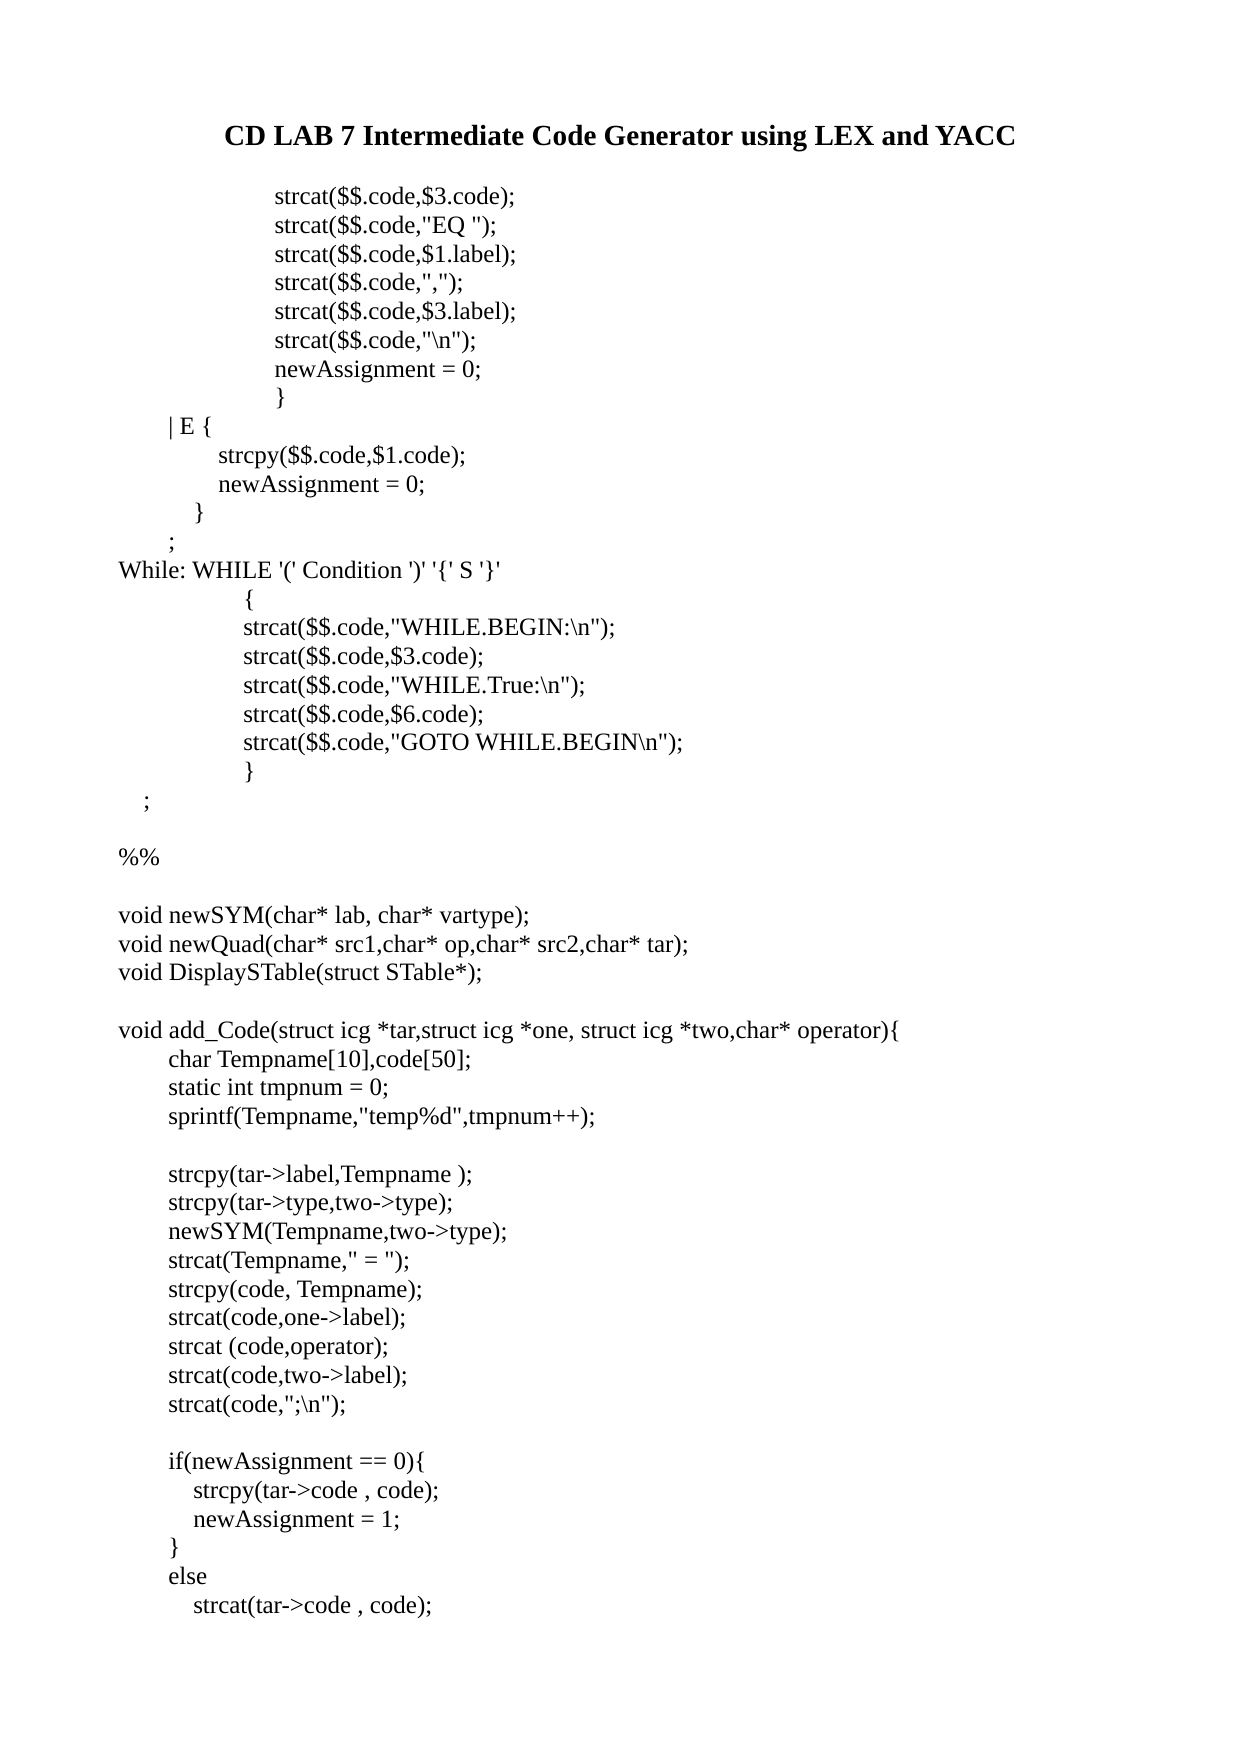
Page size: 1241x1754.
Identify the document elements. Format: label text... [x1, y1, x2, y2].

text strcpy(tar->label,Tempname ); [118, 1159, 1122, 1187]
text strcpy(code, Tempname); [118, 1274, 1122, 1302]
text void add_Code(struct icg *tar,struct icg *one, struct icg *two,char* operator){ [118, 1015, 1122, 1044]
text strcat($$.code,$3.code); [118, 641, 1122, 670]
text strcpy($$.code,$1.code); [118, 440, 1122, 469]
text char Tempname[10],code[50]; [118, 1044, 1122, 1072]
text void newSYM(char* lab, char* vartype); [118, 900, 1122, 929]
text strcat($$.code,$3.code); [118, 181, 1122, 210]
text void newQuad(char* src1,char* op,char* src2,char* tar); [118, 929, 1122, 957]
text strcat(code,";\n"); [118, 1389, 1122, 1417]
text strcat($$.code,$3.label); [118, 296, 1122, 325]
text strcat($$.code,","); [118, 267, 1122, 296]
text ; [118, 526, 1122, 555]
text strcat($$.code,$1.label); [118, 239, 1122, 267]
text strcat($$.code,$6.code); [118, 699, 1122, 727]
text strcat(Tempname," = "); [118, 1245, 1122, 1274]
text strcat($$.code,"WHILE.True:\n"); [118, 670, 1122, 699]
text if(newAssignment == 0){ [118, 1446, 1122, 1475]
text void DisplaySTable(struct STable*); [118, 957, 1122, 986]
text newAssignment = 1; [118, 1504, 1122, 1532]
text strcat($$.code,"\n"); [118, 325, 1122, 354]
text ; [118, 785, 1122, 814]
text strcat($$.code,"EQ "); [118, 210, 1122, 239]
text strcat($$.code,"WHILE.BEGIN:\n"); [118, 612, 1122, 641]
text newAssignment = 0; [118, 469, 1122, 497]
text strcat(code,two->label); [118, 1360, 1122, 1389]
text strcat (code,operator); [118, 1331, 1122, 1360]
text strcpy(tar->code , code); [118, 1475, 1122, 1504]
text strcat(code,one->label); [118, 1302, 1122, 1331]
text { [118, 584, 1122, 612]
text } [118, 382, 1122, 411]
text strcat(tar->code , code); [118, 1590, 1122, 1619]
text strcat($$.code,"GOTO WHILE.BEGIN\n"); [118, 727, 1122, 756]
text While: WHILE '(' Condition ')' '{' S '}' [118, 555, 1122, 584]
text strcpy(tar->type,two->type); [118, 1187, 1122, 1216]
text } [118, 756, 1122, 785]
text static int tmpnum = 0; [118, 1072, 1122, 1101]
text else [118, 1561, 1122, 1590]
text } [118, 1532, 1122, 1561]
text newAssignment = 0; [118, 354, 1122, 382]
text sprintf(Tempname,"temp%d",tmpnum++); [118, 1101, 1122, 1130]
text newSYM(Tempname,two->type); [118, 1216, 1122, 1245]
text | E { [118, 411, 1122, 440]
text } [118, 497, 1122, 526]
text %% [118, 842, 1122, 871]
